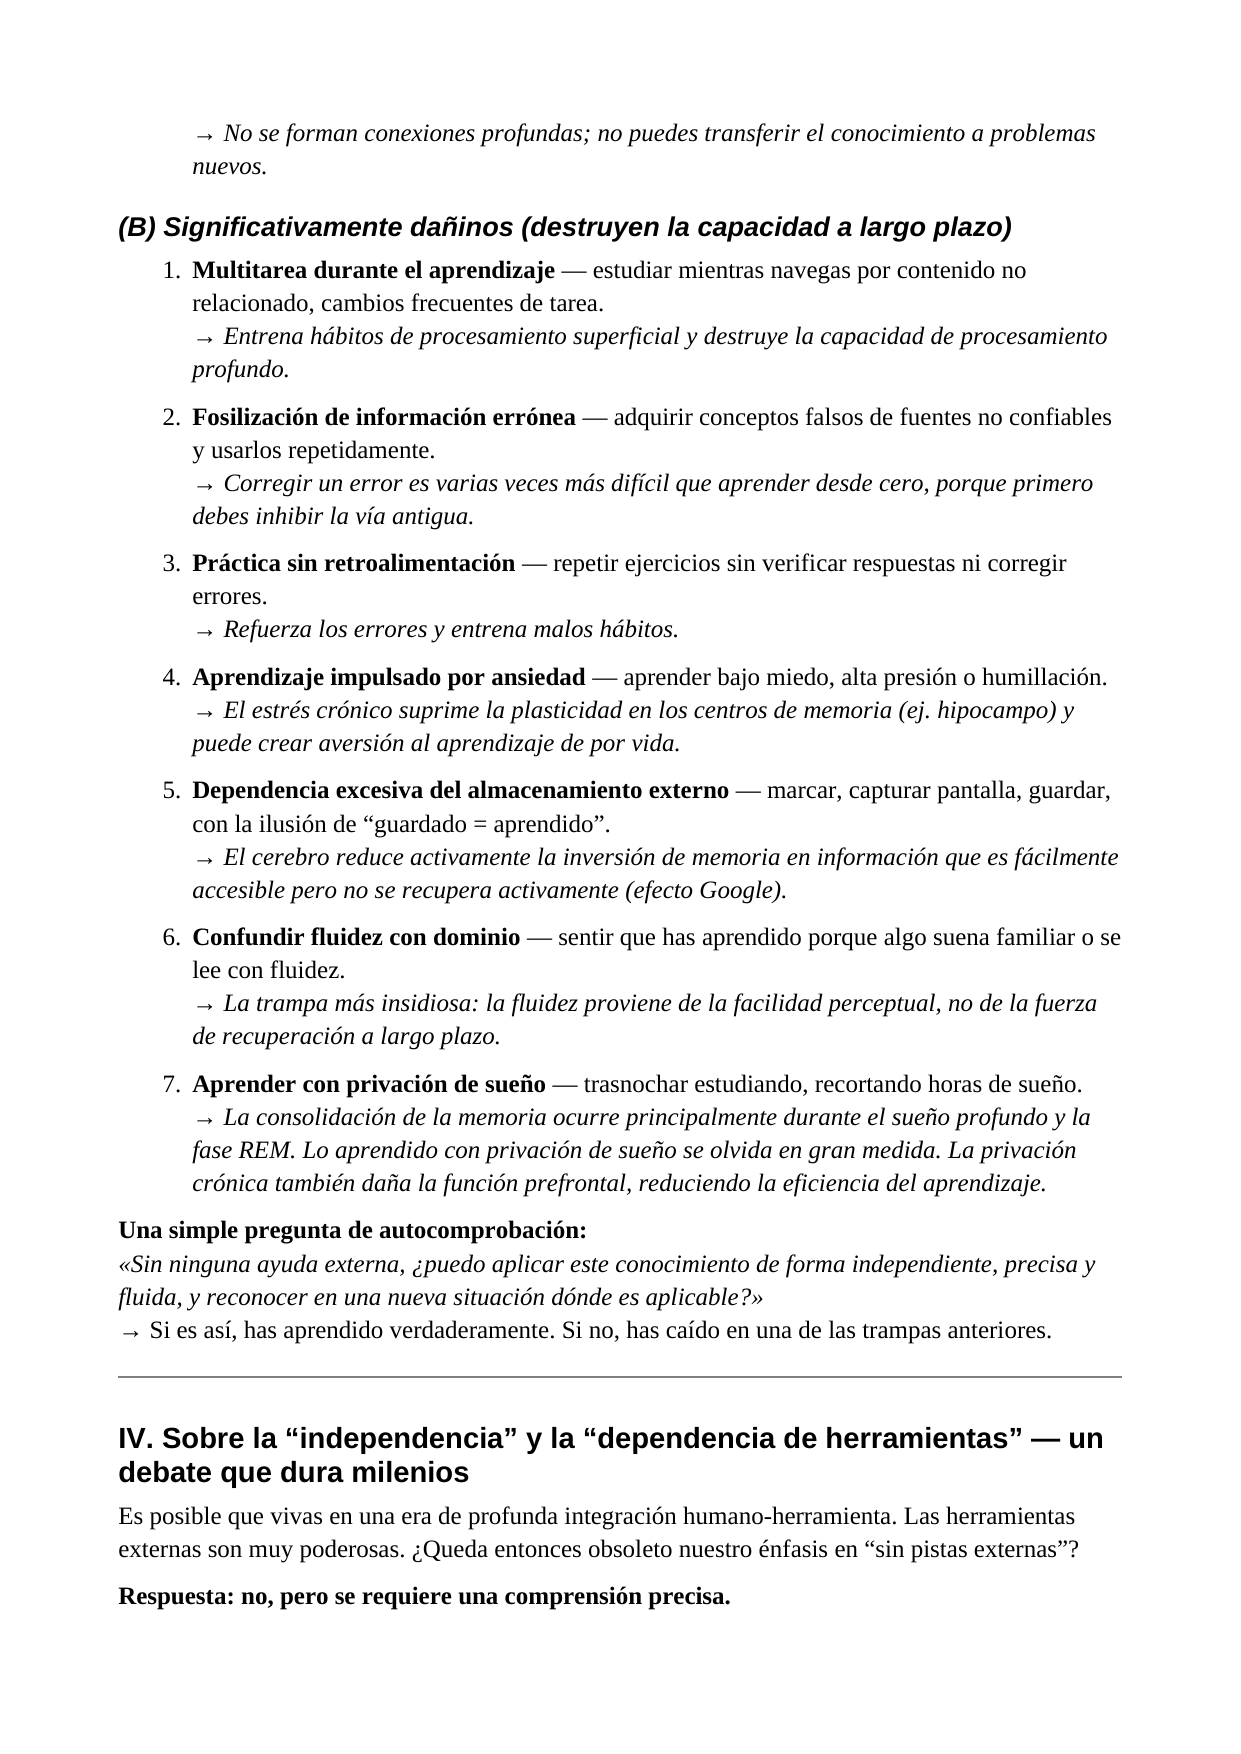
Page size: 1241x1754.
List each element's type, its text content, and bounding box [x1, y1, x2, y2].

subtitle IV. Sobre la “independencia” y la “dependencia de herramientas” — un debate que dura milenios [118, 1421, 1122, 1488]
list Aprendizaje impulsado por ansiedad — aprender bajo miedo, alta presión o humillación. → El estrés crónico suprime la plasticidad en los centros de memoria (ej. hipocampo) y puede crear aversión al aprendizaje de por vida. [162, 662, 1122, 757]
list → No se forman conexiones profundas; no puedes transferir el conocimiento a problemas nuevos. [162, 118, 1122, 180]
list Multitarea durante el aprendizaje — estudiar mientras navegas por contenido no relacionado, cambios frecuentes de tarea. → Entrena hábitos de procesamiento superficial y destruye la capacidad de procesamiento profundo. [162, 255, 1122, 383]
list Dependencia excesiva del almacenamiento externo — marcar, capturar pantalla, guardar, con la ilusión de “guardado = aprendido”. → El cerebro reduce activamente la inversión de memoria en información que es fácilmente accesible pero no se recupera activamente (efecto Google). [162, 776, 1122, 903]
text Respuesta: no, pero se requiere una comprensión precisa. [118, 1581, 1122, 1610]
subtitle (B) Significativamente dañinos (destruyen la capacidad a largo plazo) [118, 211, 1122, 242]
list Confundir fluidez con dominio — sentir que has aprendido porque algo suena familiar o se lee con fluidez. → La trampa más insidiosa: la fluidez proviene de la facilidad perceptual, no de la fuerza de recuperación a largo plazo. [162, 922, 1122, 1050]
text Es posible que vivas en una era de profunda integración humano-herramienta. Las herramientas externas son muy poderosas. ¿Queda entonces obsoleto nuestro énfasis en “sin pistas externas”? [118, 1501, 1122, 1562]
text Una simple pregunta de autocomprobación: «Sin ninguna ayuda externa, ¿puedo aplicar este conocimiento de forma independiente, precisa y fluida, y reconocer en una nueva situación dónde es aplicable?» → Si es así, has aprendido verdaderamente. Si no, has caído en una de las trampas anteriores. [118, 1216, 1122, 1343]
list Práctica sin retroalimentación — repetir ejercicios sin verificar respuestas ni corregir errores. → Refuerza los errores y entrena malos hábitos. [162, 548, 1122, 643]
list Fosilización de información errónea — adquirir conceptos falsos de fuentes no confiables y usarlos repetidamente. → Corregir un error es varias veces más difícil que aprender desde cero, porque primero debes inhibir la vía antigua. [162, 402, 1122, 529]
list Aprender con privación de sueño — trasnochar estudiando, recortando horas de sueño. → La consolidación de la memoria ocurre principalmente durante el sueño profundo y la fase REM. Lo aprendido con privación de sueño se olvida en gran medida. La privación crónica también daña la función prefrontal, reduciendo la eficiencia del aprendizaje. [162, 1069, 1122, 1197]
